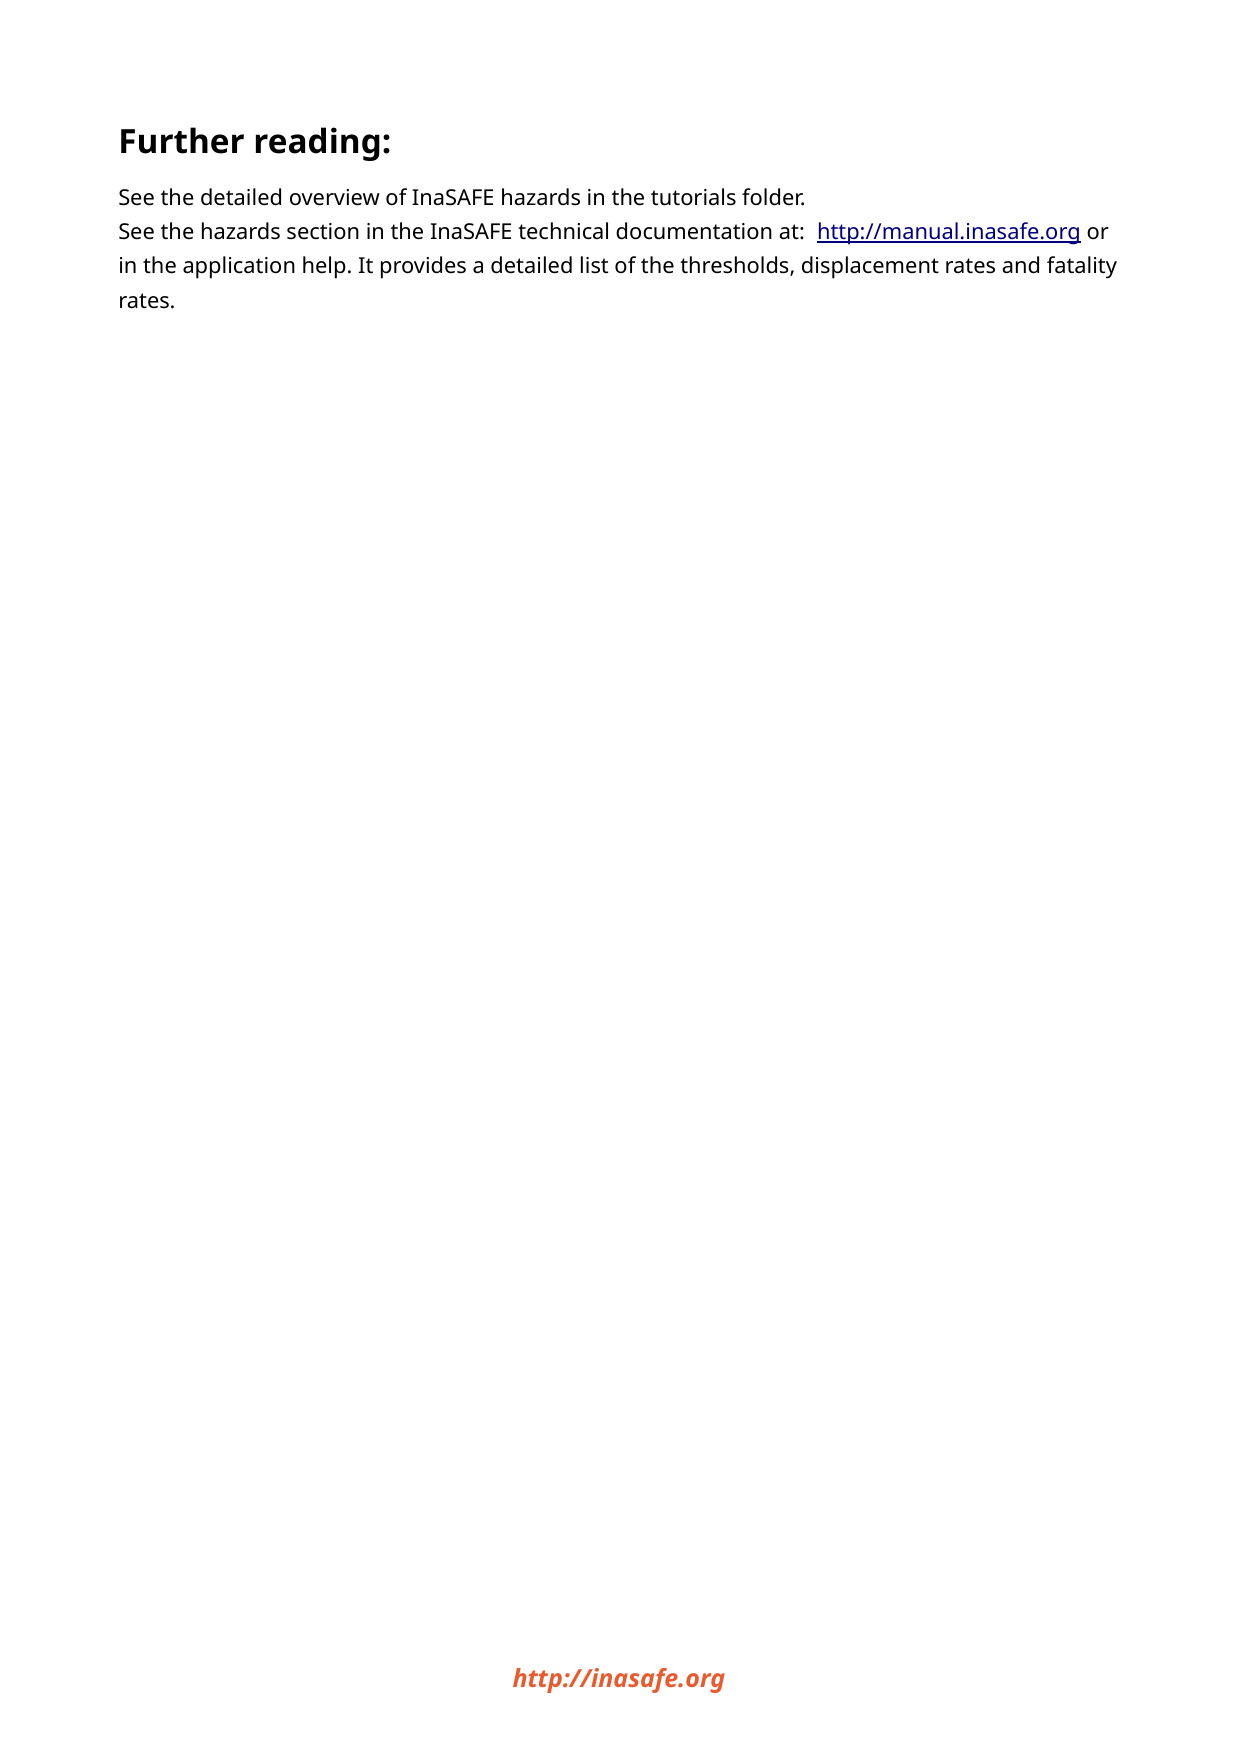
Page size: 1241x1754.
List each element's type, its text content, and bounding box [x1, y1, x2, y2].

subtitle Further reading: [118, 118, 1122, 163]
text See the detailed overview of InaSAFE hazards in the tutorials folder. [118, 182, 1122, 212]
text See the hazards section in the InaSAFE technical documentation at: http://manual.inasafe.org or in the application help. It provides a detailed list of the thresholds, displacement rates and fatality rates. [118, 216, 1122, 314]
